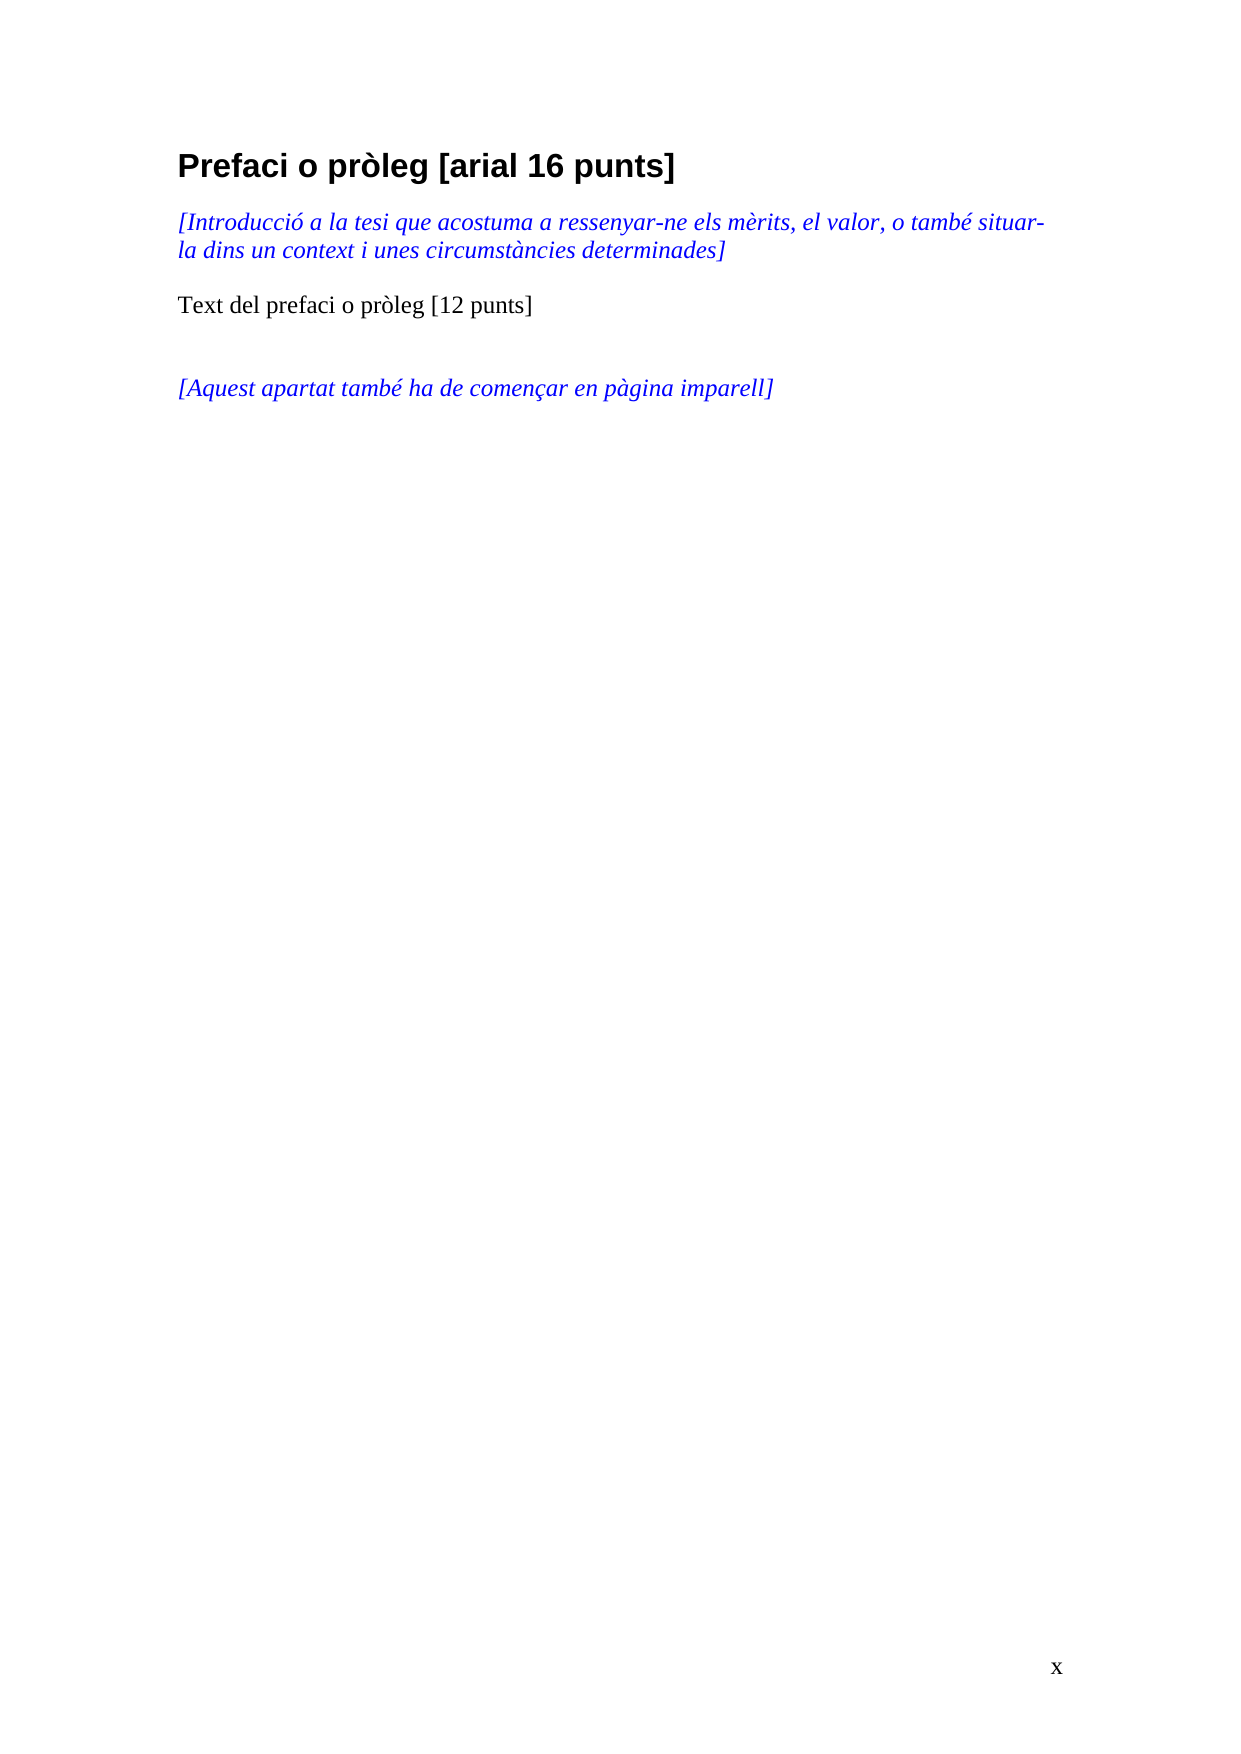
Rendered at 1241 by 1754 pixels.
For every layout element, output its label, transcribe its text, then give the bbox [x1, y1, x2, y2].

text Text del prefaci o pròleg [12 punts] [177, 291, 1063, 319]
text [Aquest apartat també ha de començar en pàgina imparell] [177, 374, 1063, 402]
text [Introducció a la tesi que acostuma a ressenyar-ne els mèrits, el valor, o també situar-la dins un context i unes circumstàncies determinades] [177, 208, 1063, 263]
text Prefaci o pròleg [arial 16 punts] [177, 148, 1063, 185]
